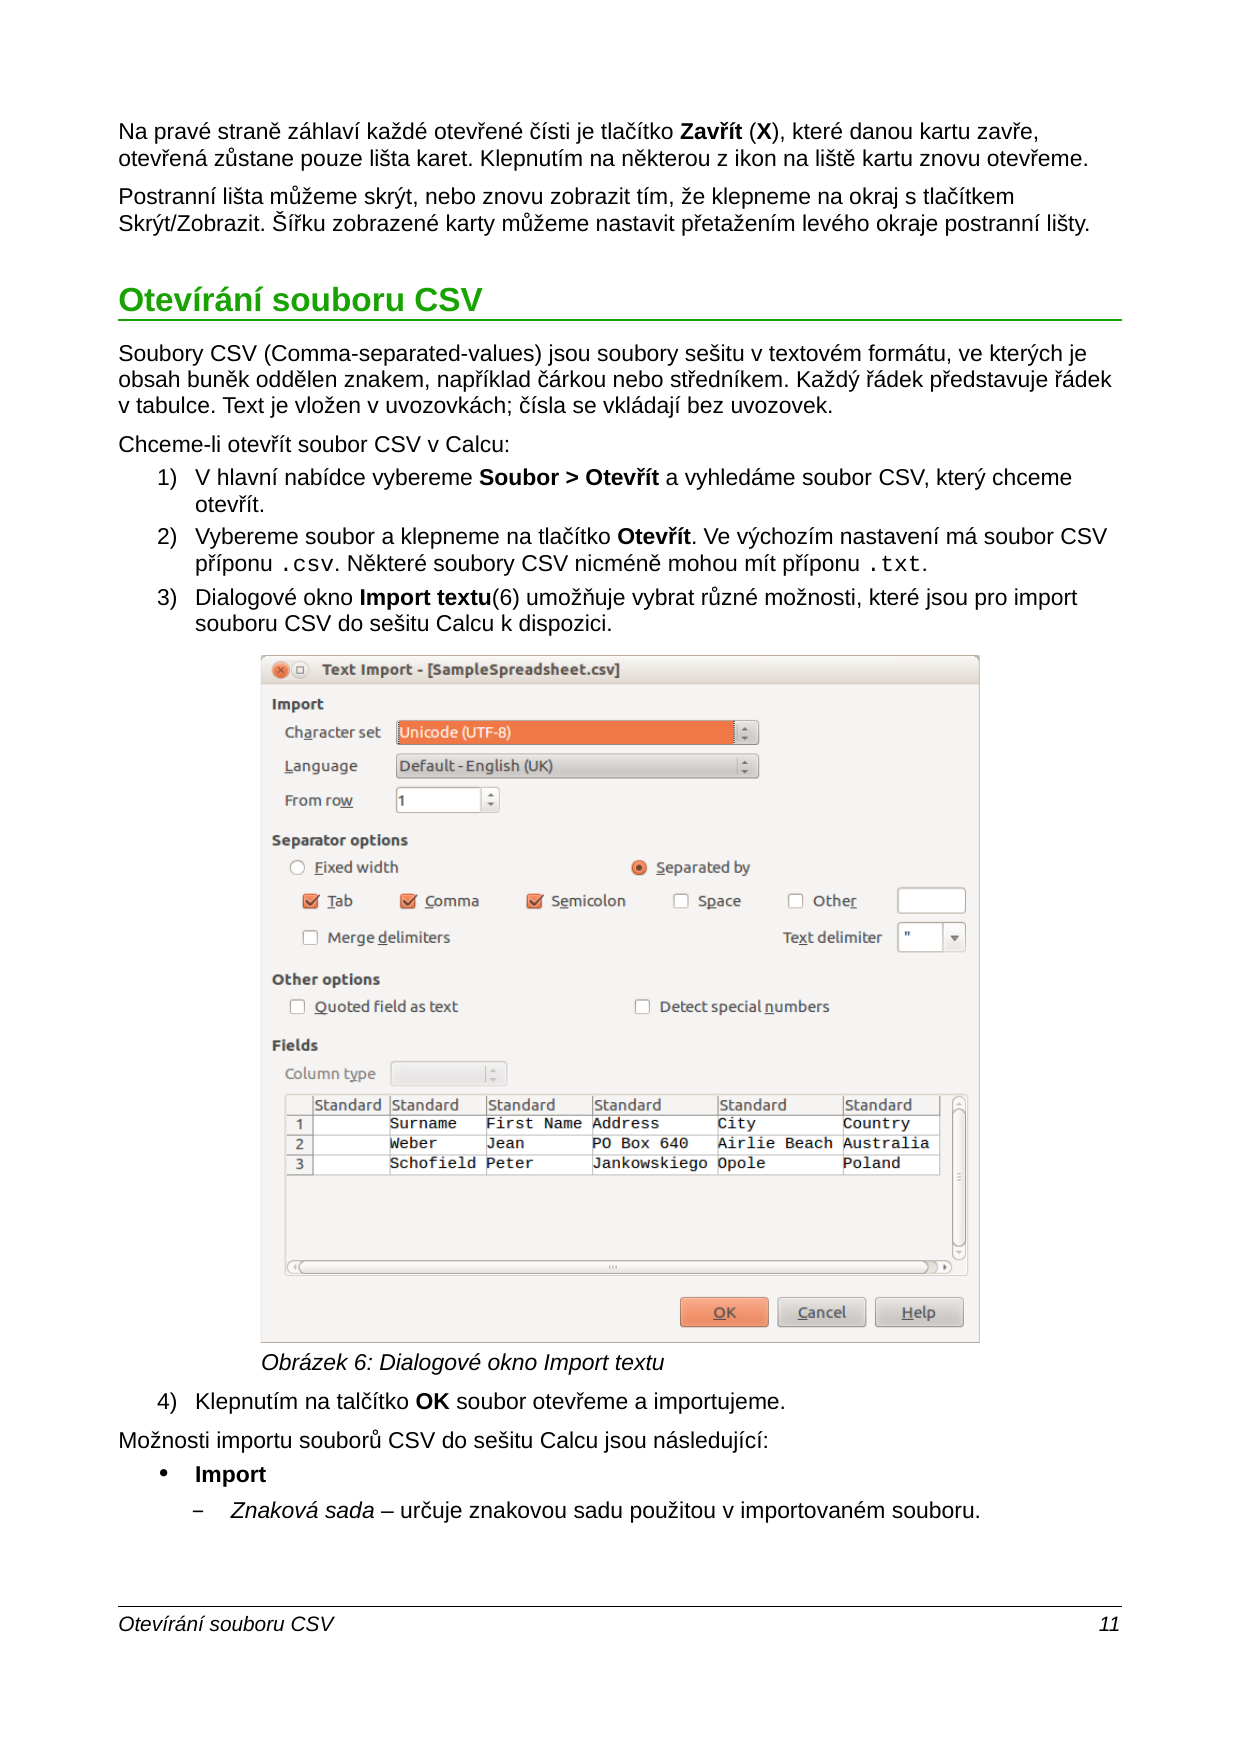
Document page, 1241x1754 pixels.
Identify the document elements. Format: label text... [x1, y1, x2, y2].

list V hlavní nabídce vybereme Soubor > Otevřít a vyhledáme soubor CSV, který chceme otevřít. [177, 464, 1122, 517]
text Na pravé straně záhlaví každé otevřené čísti je tlačítko Zavřít (X), které danou kartu zavře, otevřená zůstane pouze lišta karet. Klepnutím na některou z ikon na liště kartu znovu otevřeme. [118, 118, 1122, 171]
subtitle Otevírání souboru CSV [118, 280, 1122, 319]
list Import [156, 1459, 1122, 1489]
text Soubory CSV (Comma-separated-values) jsou soubory sešitu v textovém formátu, ve kterých je obsah buněk oddělen znakem, například čárkou nebo středníkem. Každý řádek představuje řádek v tabulce. Text je vložen v uvozovkách; čísla se vkládají bez uvozovek. [118, 340, 1122, 419]
list Dialogové okno Import textu(obrázek 6) umožňuje vybrat různé možnosti, které jsou pro import souboru CSV do sešitu Calcu k dispozici. [177, 584, 1122, 637]
text Obrázek 6: Dialogové okno Import textu [261, 1349, 979, 1375]
list Možnosti importu souborů CSV do sešitu Calcu jsou následující: [118, 1427, 1122, 1453]
list Znaková sada – určuje znakovou sadu použitou v importovaném souboru. [192, 1495, 1122, 1524]
list Chceme-li otevřít soubor CSV v Calcu: [118, 431, 1122, 458]
picture [260, 655, 980, 1343]
list Klepnutím na talčítko OK soubor otevřeme a importujeme. [177, 1388, 1122, 1414]
text Postranní lišta můžeme skrýt, nebo znovu zobrazit tím, že klepneme na okraj s tlačítkem Skrýt/Zobrazit. Šířku zobrazené karty můžeme nastavit přetažením levého okraje postranní lišty. [118, 183, 1122, 236]
list Vybereme soubor a klepneme na tlačítko Otevřít. Ve výchozím nastavení má soubor CSV příponu .csv. Některé soubory CSV nicméně mohou mít příponu .txt. [177, 523, 1122, 578]
